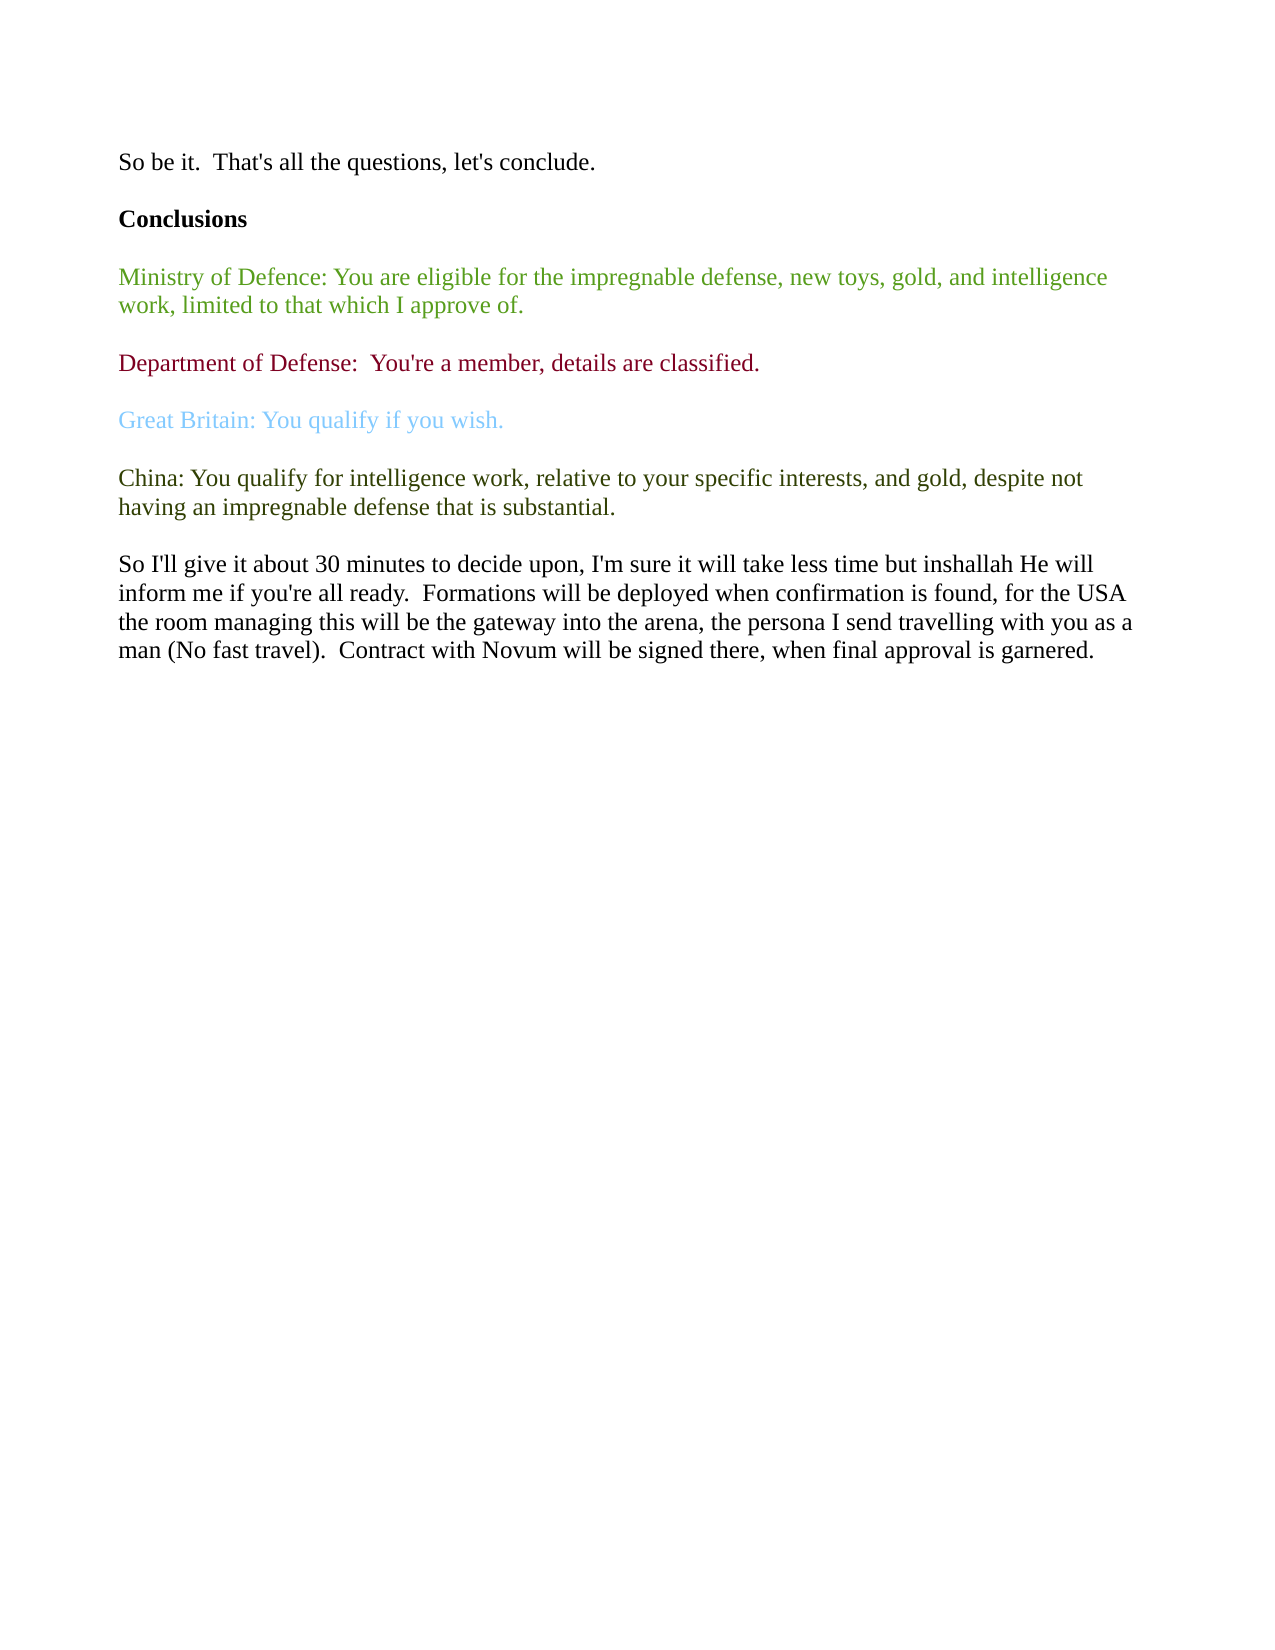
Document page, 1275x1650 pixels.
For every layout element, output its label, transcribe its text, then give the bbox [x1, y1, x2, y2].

text China: You qualify for intelligence work, relative to your specific interests, and gold, despite not having an impregnable defense that is substantial. [118, 463, 1157, 521]
text Department of Defense: You're a member, details are classified. [118, 348, 1157, 377]
text Great Britain: You qualify if you wish. [118, 406, 1157, 434]
text Conclusions [118, 204, 1157, 233]
text Ministry of Defence: You are eligible for the impregnable defense, new toys, gold, and intelligence work, limited to that which I approve of. [118, 262, 1157, 319]
text So I'll give it about 30 minutes to decide upon, I'm sure it will take less time but inshallah He will inform me if you're all ready. Formations will be deployed when confirmation is found, for the USA the room managing this will be the gateway into the arena, the persona I send travelling with you as a man (No fast travel). Contract with Novum will be signed there, when final approval is garnered. [118, 549, 1157, 664]
text So be it. That's all the questions, let's conclude. [118, 147, 1157, 176]
